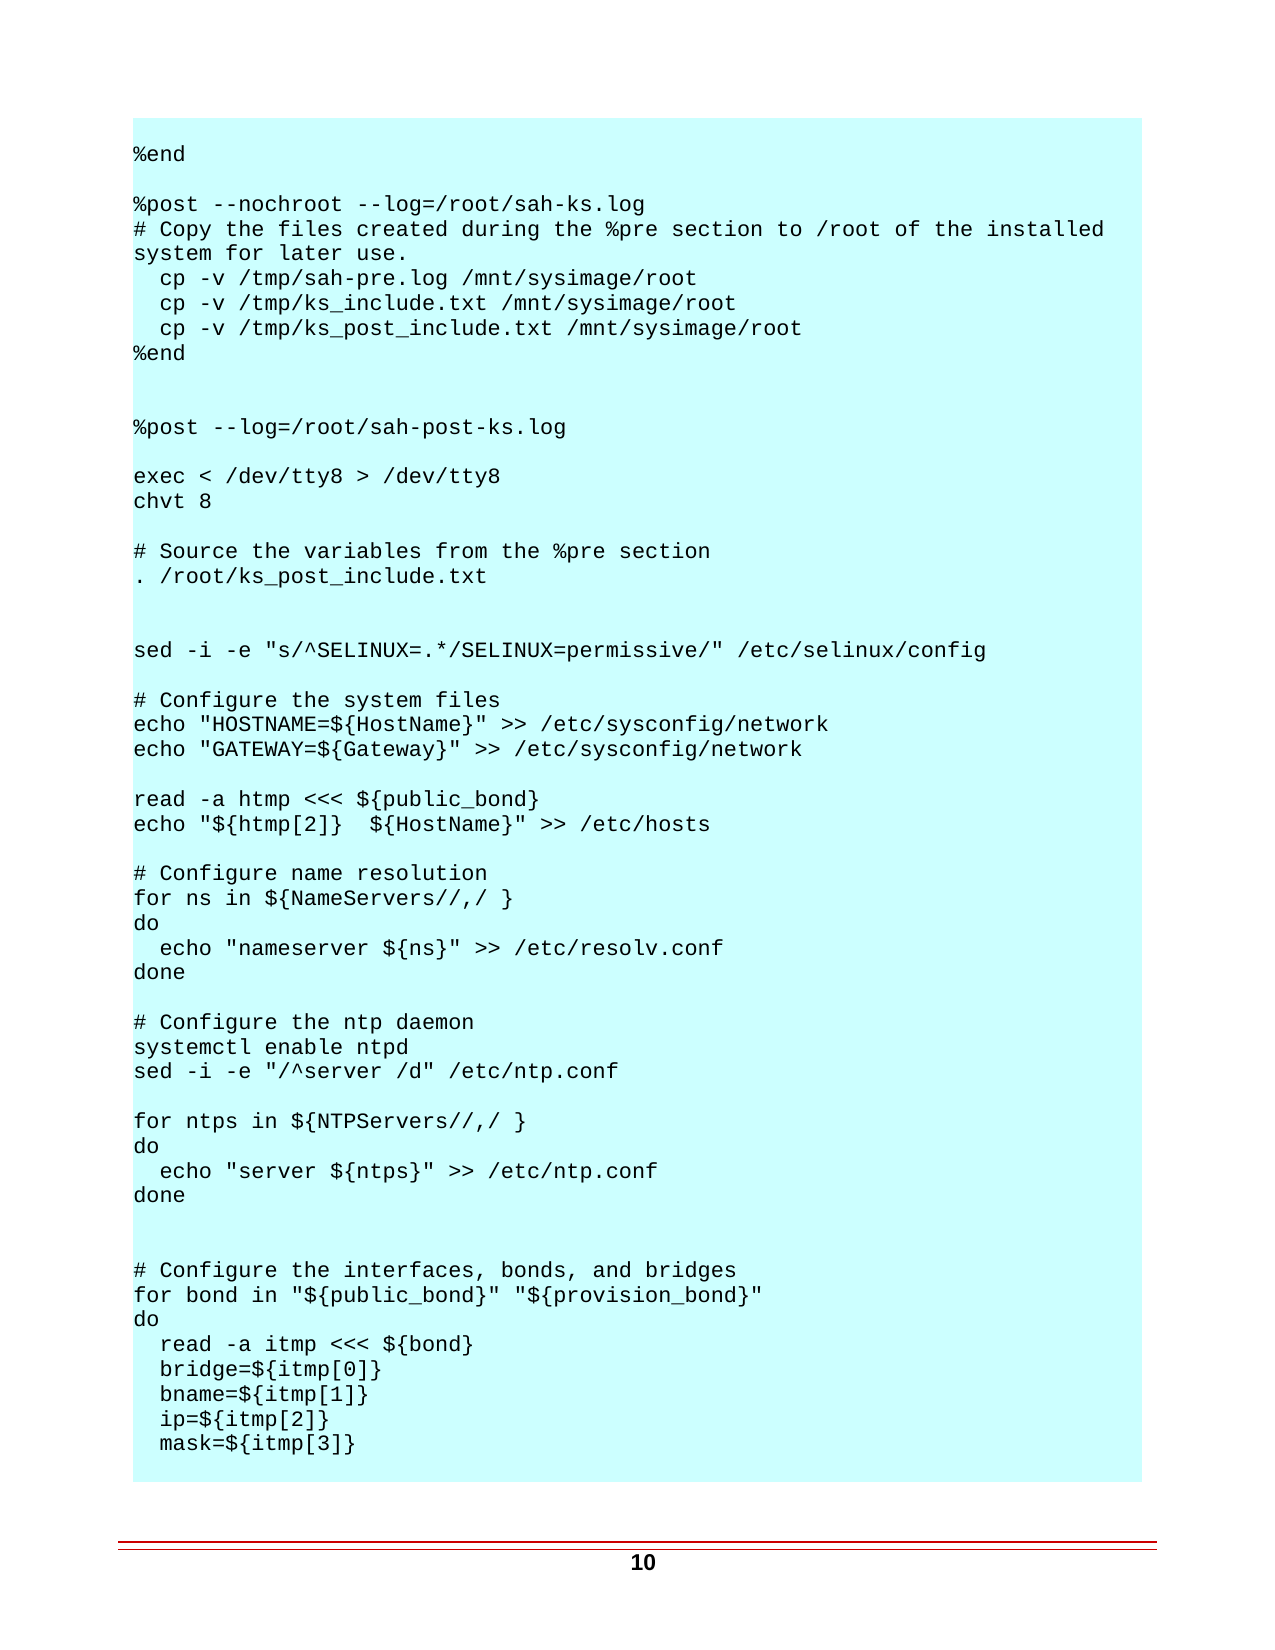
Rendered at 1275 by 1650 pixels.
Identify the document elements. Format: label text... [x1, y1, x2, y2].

text %end %post --nochroot --log=/root/sah-ks.log # Copy the files created during the %pre section to /root of the installed system for later use. cp -v /tmp/sah-pre.log /mnt/sysimage/root cp -v /tmp/ks_include.txt /mnt/sysimage/root cp -v /tmp/ks_post_include.txt /mnt/sysimage/root %end %post --log=/root/sah-post-ks.log exec < /dev/tty8 > /dev/tty8 chvt 8 # Source the variables from the %pre section . /root/ks_post_include.txt sed -i -e "s/^SELINUX=.*/SELINUX=permissive/" /etc/selinux/config # Configure the system files echo "HOSTNAME=${HostName}" >> /etc/sysconfig/network echo "GATEWAY=${Gateway}" >> /etc/sysconfig/network read -a htmp <<< ${public_bond} echo "${htmp[2]} ${HostName}" >> /etc/hosts # Configure name resolution for ns in ${NameServers//,/ } do echo "nameserver ${ns}" >> /etc/resolv.conf done # Configure the ntp daemon systemctl enable ntpd sed -i -e "/^server /d" /etc/ntp.conf for ntps in ${NTPServers//,/ } do echo "server ${ntps}" >> /etc/ntp.conf done # Configure the interfaces, bonds, and bridges for bond in "${public_bond}" "${provision_bond}" do read -a itmp <<< ${bond} bridge=${itmp[0]} bname=${itmp[1]} ip=${itmp[2]} mask=${itmp[3]} [133, 118, 1142, 1482]
